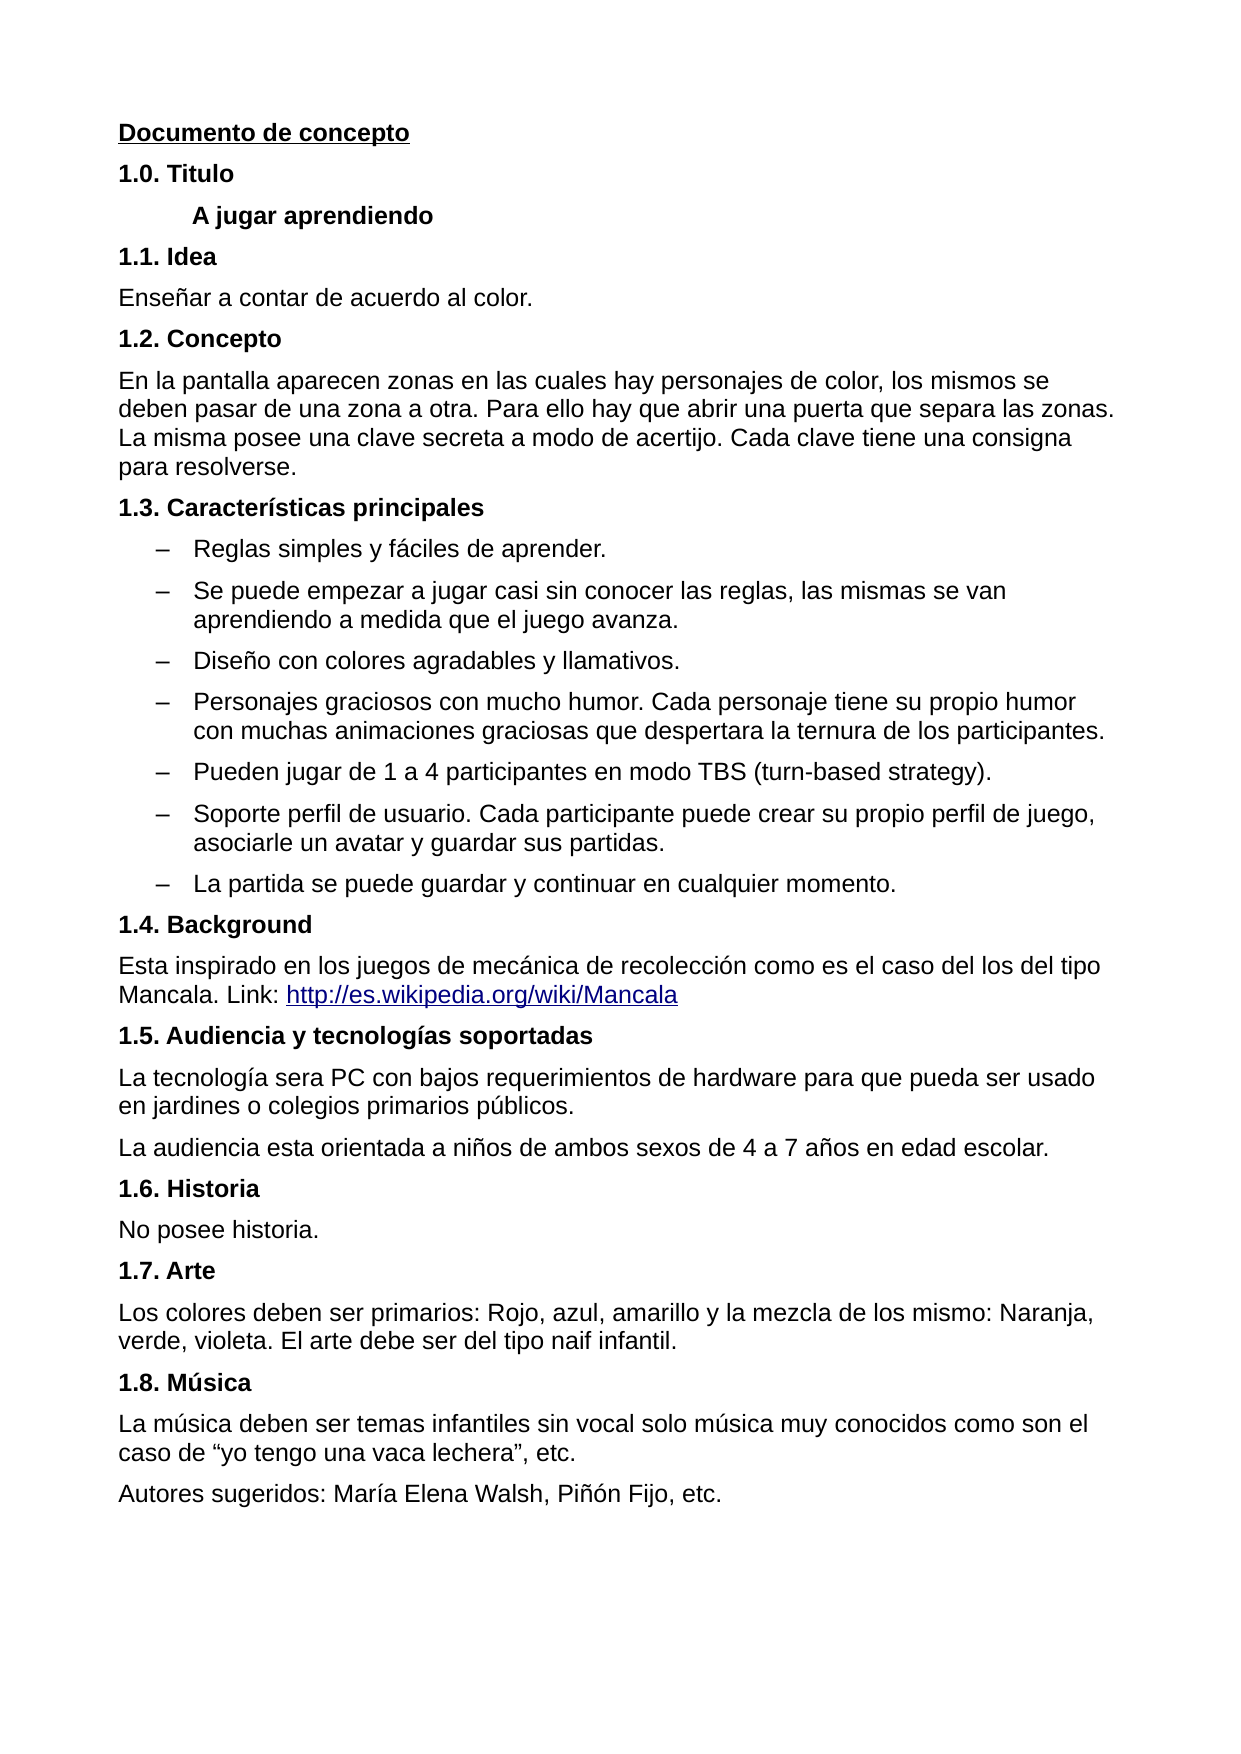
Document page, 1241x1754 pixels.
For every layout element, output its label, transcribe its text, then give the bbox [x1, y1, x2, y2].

text 1.0. Titulo [118, 159, 1122, 188]
text A jugar aprendiendo [118, 201, 1122, 229]
text La tecnología sera PC con bajos requerimientos de hardware para que pueda ser usado en jardines o colegios primarios públicos. [118, 1063, 1122, 1120]
list Reglas simples y fáciles de aprender. [156, 534, 1122, 563]
text Autores sugeridos: María Elena Walsh, Piñón Fijo, etc. [118, 1479, 1122, 1508]
text 1.8. Música [118, 1368, 1122, 1396]
list Se puede empezar a jugar casi sin conocer las reglas, las mismas se van aprendiendo a medida que el juego avanza. [156, 576, 1122, 633]
list Personajes graciosos con mucho humor. Cada personaje tiene su propio humor con muchas animaciones graciosas que despertara la ternura de los participantes. [156, 687, 1122, 745]
list La partida se puede guardar y continuar en cualquier momento. [156, 869, 1122, 898]
text Documento de concepto [118, 118, 1122, 147]
text 1.4. Background [118, 910, 1122, 939]
text No posee historia. [118, 1215, 1122, 1244]
text En la pantalla aparecen zonas en las cuales hay personajes de color, los mismos se deben pasar de una zona a otra. Para ello hay que abrir una puerta que separa las zonas. La misma posee una clave secreta a modo de acertijo. Cada clave tiene una consigna para resolverse. [118, 366, 1122, 481]
text 1.3. Características principales [118, 493, 1122, 522]
text 1.7. Arte [118, 1256, 1122, 1285]
text La audiencia esta orientada a niños de ambos sexos de 4 a 7 años en edad escolar. [118, 1133, 1122, 1161]
text La música deben ser temas infantiles sin vocal solo música muy conocidos como son el caso de “yo tengo una vaca lechera”, etc. [118, 1409, 1122, 1466]
list Diseño con colores agradables y llamativos. [156, 646, 1122, 675]
text 1.5. Audiencia y tecnologías soportadas [118, 1021, 1122, 1050]
list Pueden jugar de 1 a 4 participantes en modo TBS (turn-based strategy). [156, 757, 1122, 786]
text Esta inspirado en los juegos de mecánica de recolección como es el caso del los del tipo Mancala. Link: http://es.wikipedia.org/wiki/Mancala [118, 951, 1122, 1009]
text Enseñar a contar de acuerdo al color. [118, 283, 1122, 312]
text 1.1. Idea [118, 242, 1122, 271]
list Soporte perfil de usuario. Cada participante puede crear su propio perfil de juego, asociarle un avatar y guardar sus partidas. [156, 799, 1122, 856]
text Los colores deben ser primarios: Rojo, azul, amarillo y la mezcla de los mismo: Naranja, verde, violeta. El arte debe ser del tipo naif infantil. [118, 1298, 1122, 1355]
text 1.2. Concepto [118, 324, 1122, 353]
text 1.6. Historia [118, 1174, 1122, 1203]
